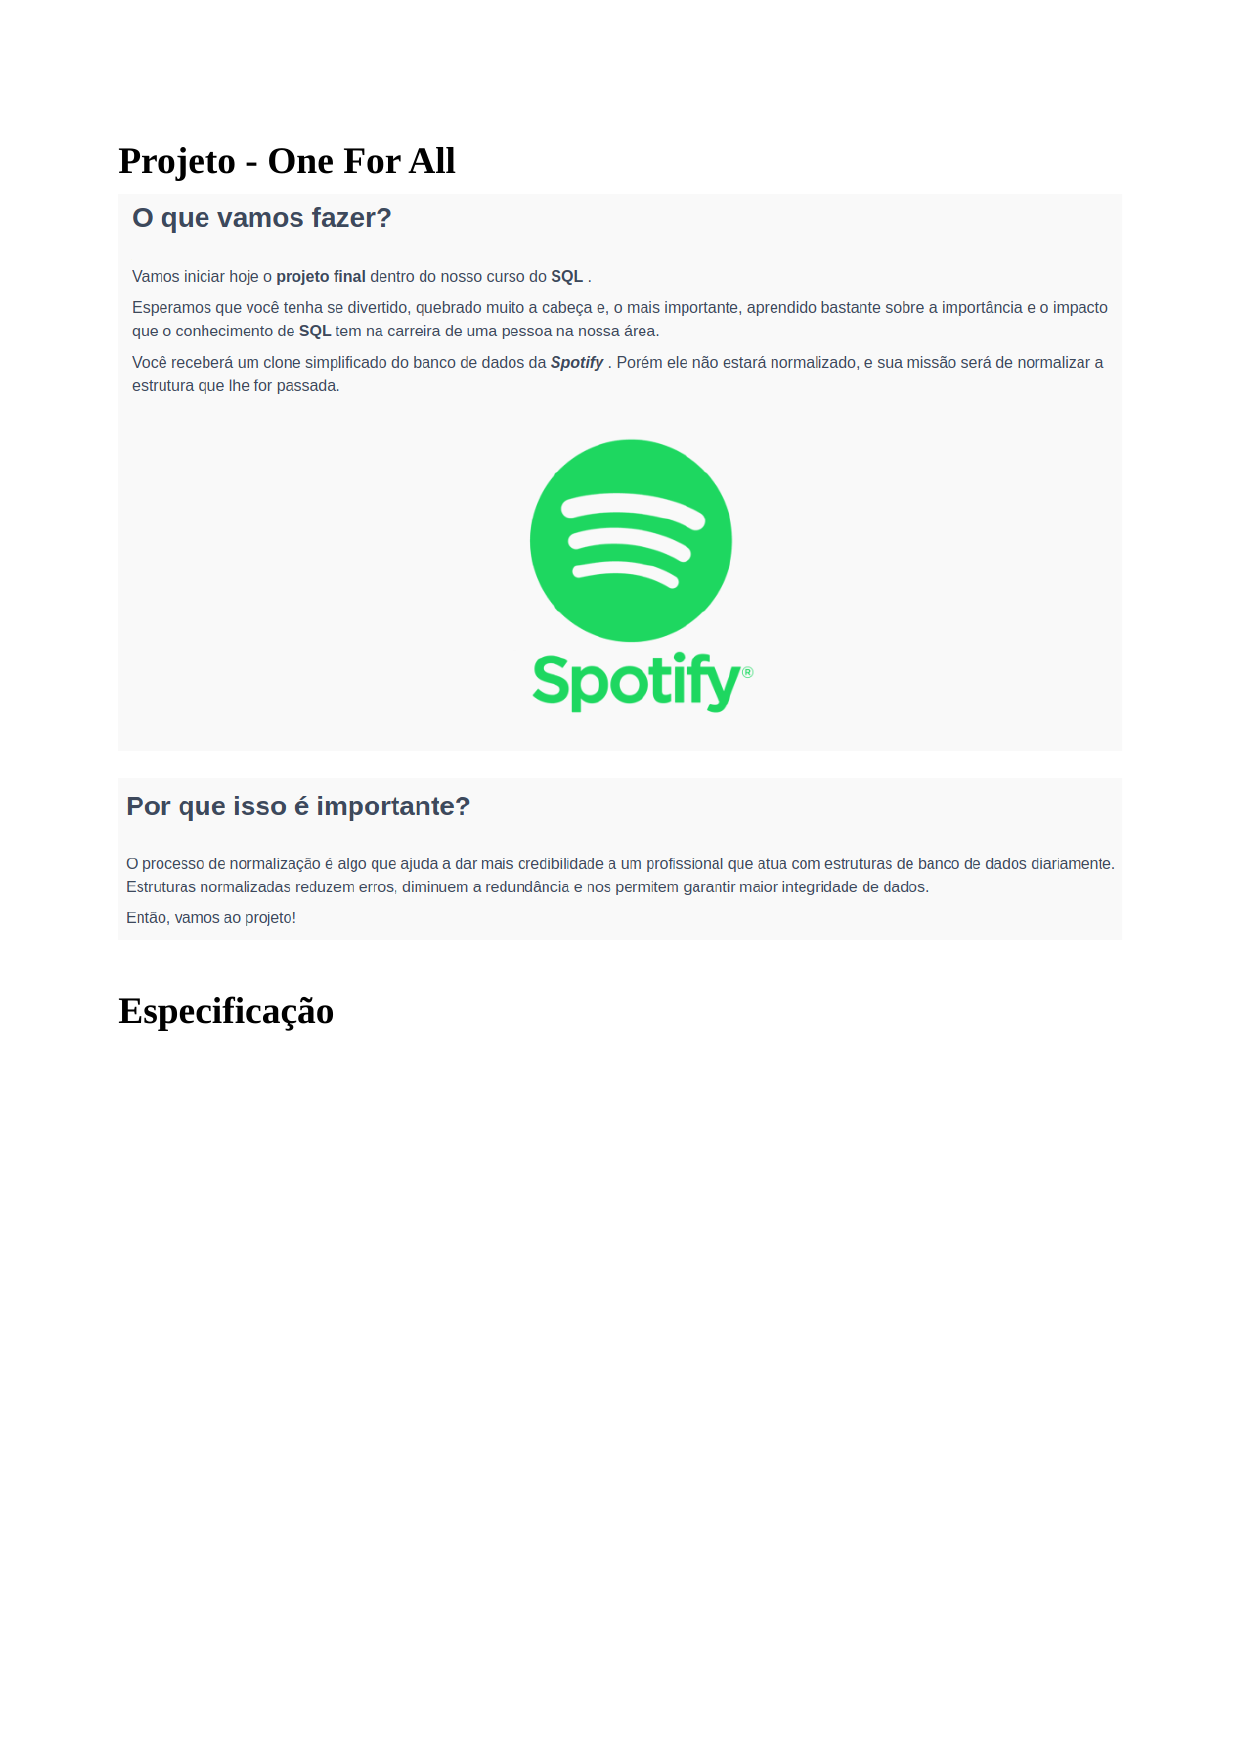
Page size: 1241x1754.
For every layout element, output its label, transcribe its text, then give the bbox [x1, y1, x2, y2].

picture [118, 194, 1123, 751]
subtitle Especificação [118, 989, 1122, 1032]
picture [118, 778, 1123, 940]
subtitle Projeto - One For All [118, 139, 1122, 182]
